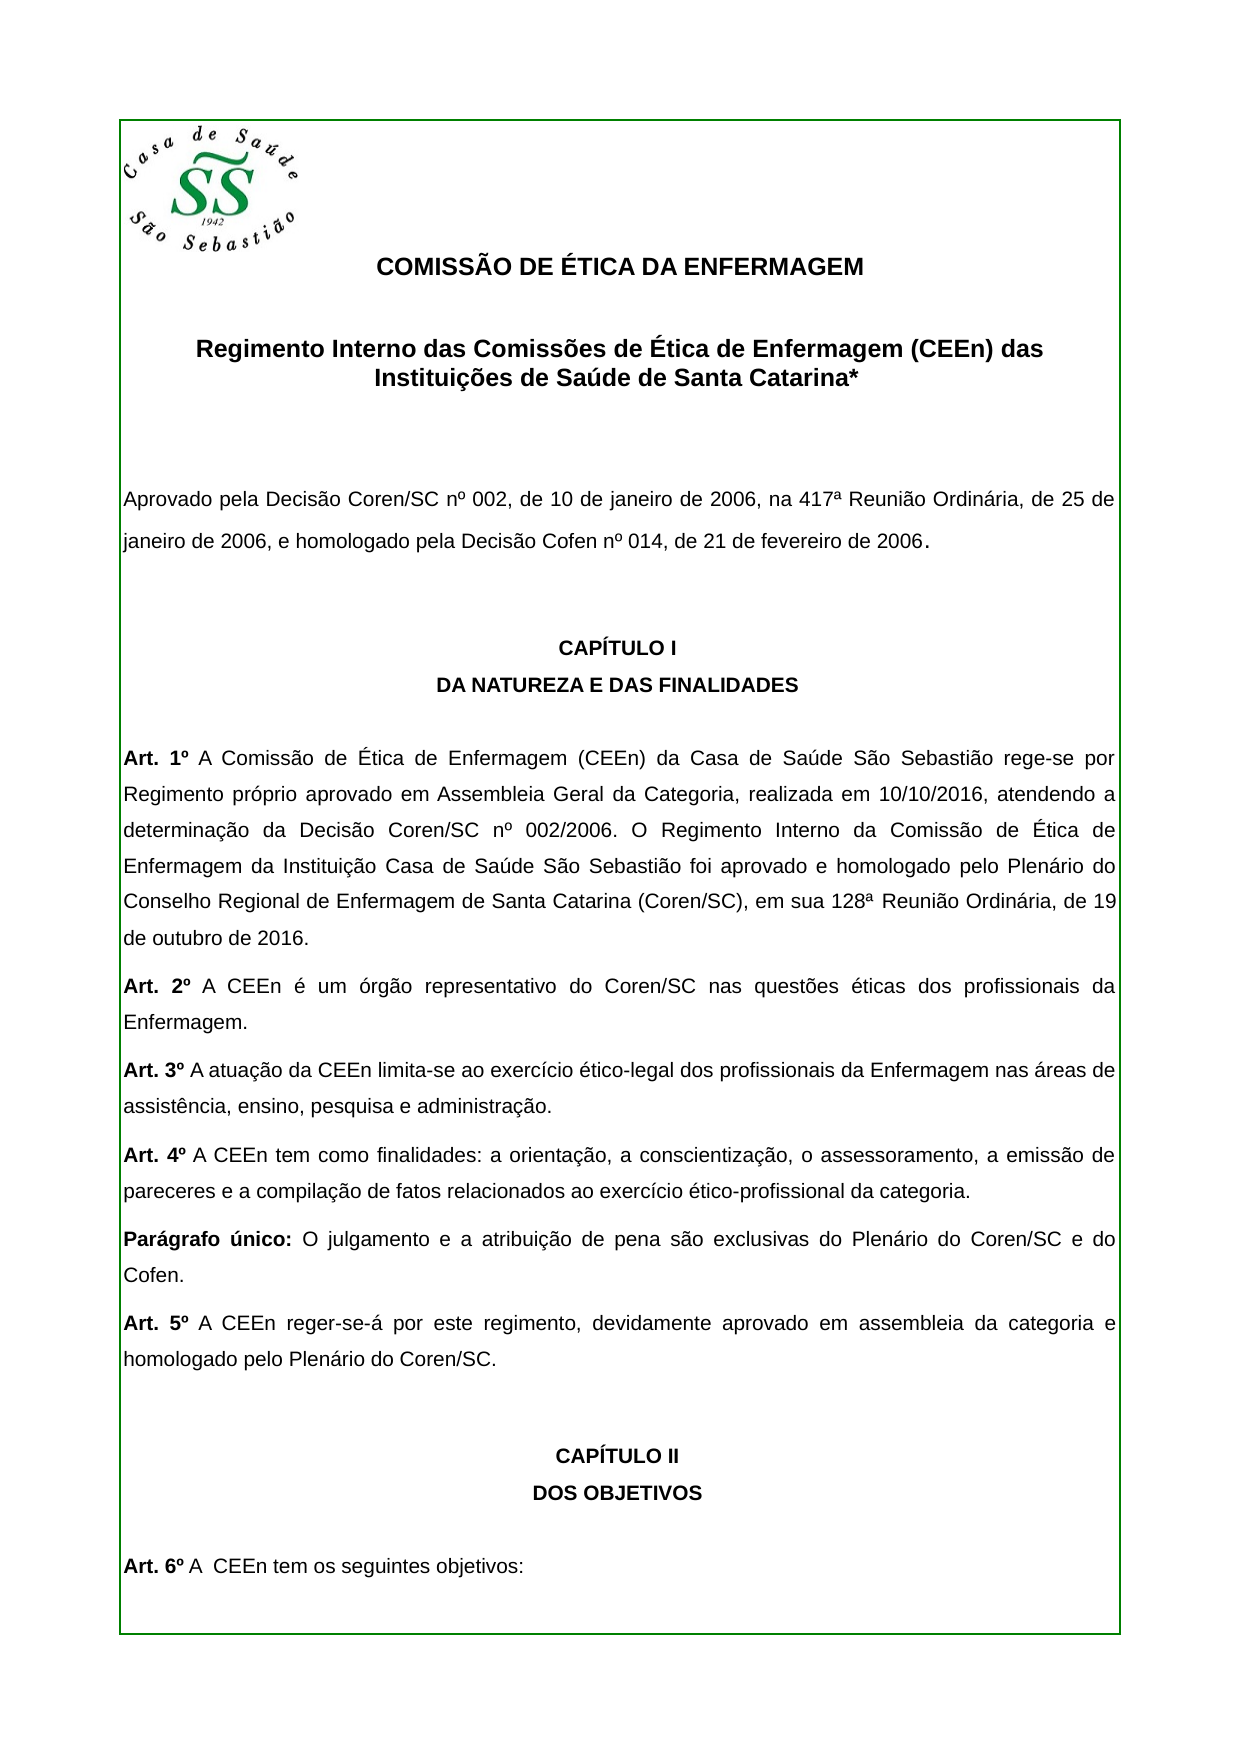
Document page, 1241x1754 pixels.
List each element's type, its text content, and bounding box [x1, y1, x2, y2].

subtitle COMISSÃO DE ÉTICA DA ENFERMAGEM [123, 148, 1117, 280]
text Regimento Interno das Comissões de Ética de Enfermagem (CEEn) das Instituições de Saúde de Santa Catarina* [123, 334, 1117, 392]
text Art. 2º A CEEn é um órgão representativo do Coren/SC nas questões éticas dos profissionais da Enfermagem. [123, 974, 1117, 1034]
text Art. 3º A atuação da CEEn limita-se ao exercício ético-legal dos profissionais da Enfermagem nas áreas de assistência, ensino, pesquisa e administração. [123, 1058, 1117, 1118]
picture [123, 125, 303, 252]
text Art. 4º A CEEn tem como finalidades: a orientação, a conscientização, o assessoramento, a emissão de pareceres e a compilação de fatos relacionados ao exercício ético-profissional da categoria. [123, 1142, 1117, 1202]
text DOS OBJETIVOS [123, 1481, 1117, 1504]
text Art. 1º A Comissão de Ética de Enfermagem (CEEn) da Casa de Saúde São Sebastião rege-se por Regimento próprio aprovado em Assembleia Geral da Categoria, realizada em 10/10/2016, atendendo a determinação da Decisão Coren/SC nº 002/2006. O Regimento Interno da Comissão de Ética de Enfermagem da Instituição Casa de Saúde São Sebastião foi aprovado e homologado pelo Plenário do Conselho Regional de Enfermagem de Santa Catarina (Coren/SC), em sua 128ª Reunião Ordinária, de 19 de outubro de 2016. [123, 746, 1117, 949]
text DA NATUREZA E DAS FINALIDADES [123, 673, 1117, 697]
text CAPÍTULO I [123, 636, 1117, 660]
text Art. 5º A CEEn reger-se-á por este regimento, devidamente aprovado em assembleia da categoria e homologado pelo Plenário do Coren/SC. [123, 1311, 1117, 1371]
text Art. 6º A CEEn tem os seguintes objetivos: [123, 1553, 1117, 1577]
text Parágrafo único: O julgamento e a atribuição de pena são exclusivas do Plenário do Coren/SC e do Cofen. [123, 1227, 1117, 1287]
text CAPÍTULO II [123, 1444, 1117, 1468]
text Aprovado pela Decisão Coren/SC nº 002, de 10 de janeiro de 2006, na 417ª Reunião Ordinária, de 25 de janeiro de 2006, e homologado pela Decisão Cofen nº 014, de 21 de fevereiro de 2006. [123, 487, 1117, 554]
